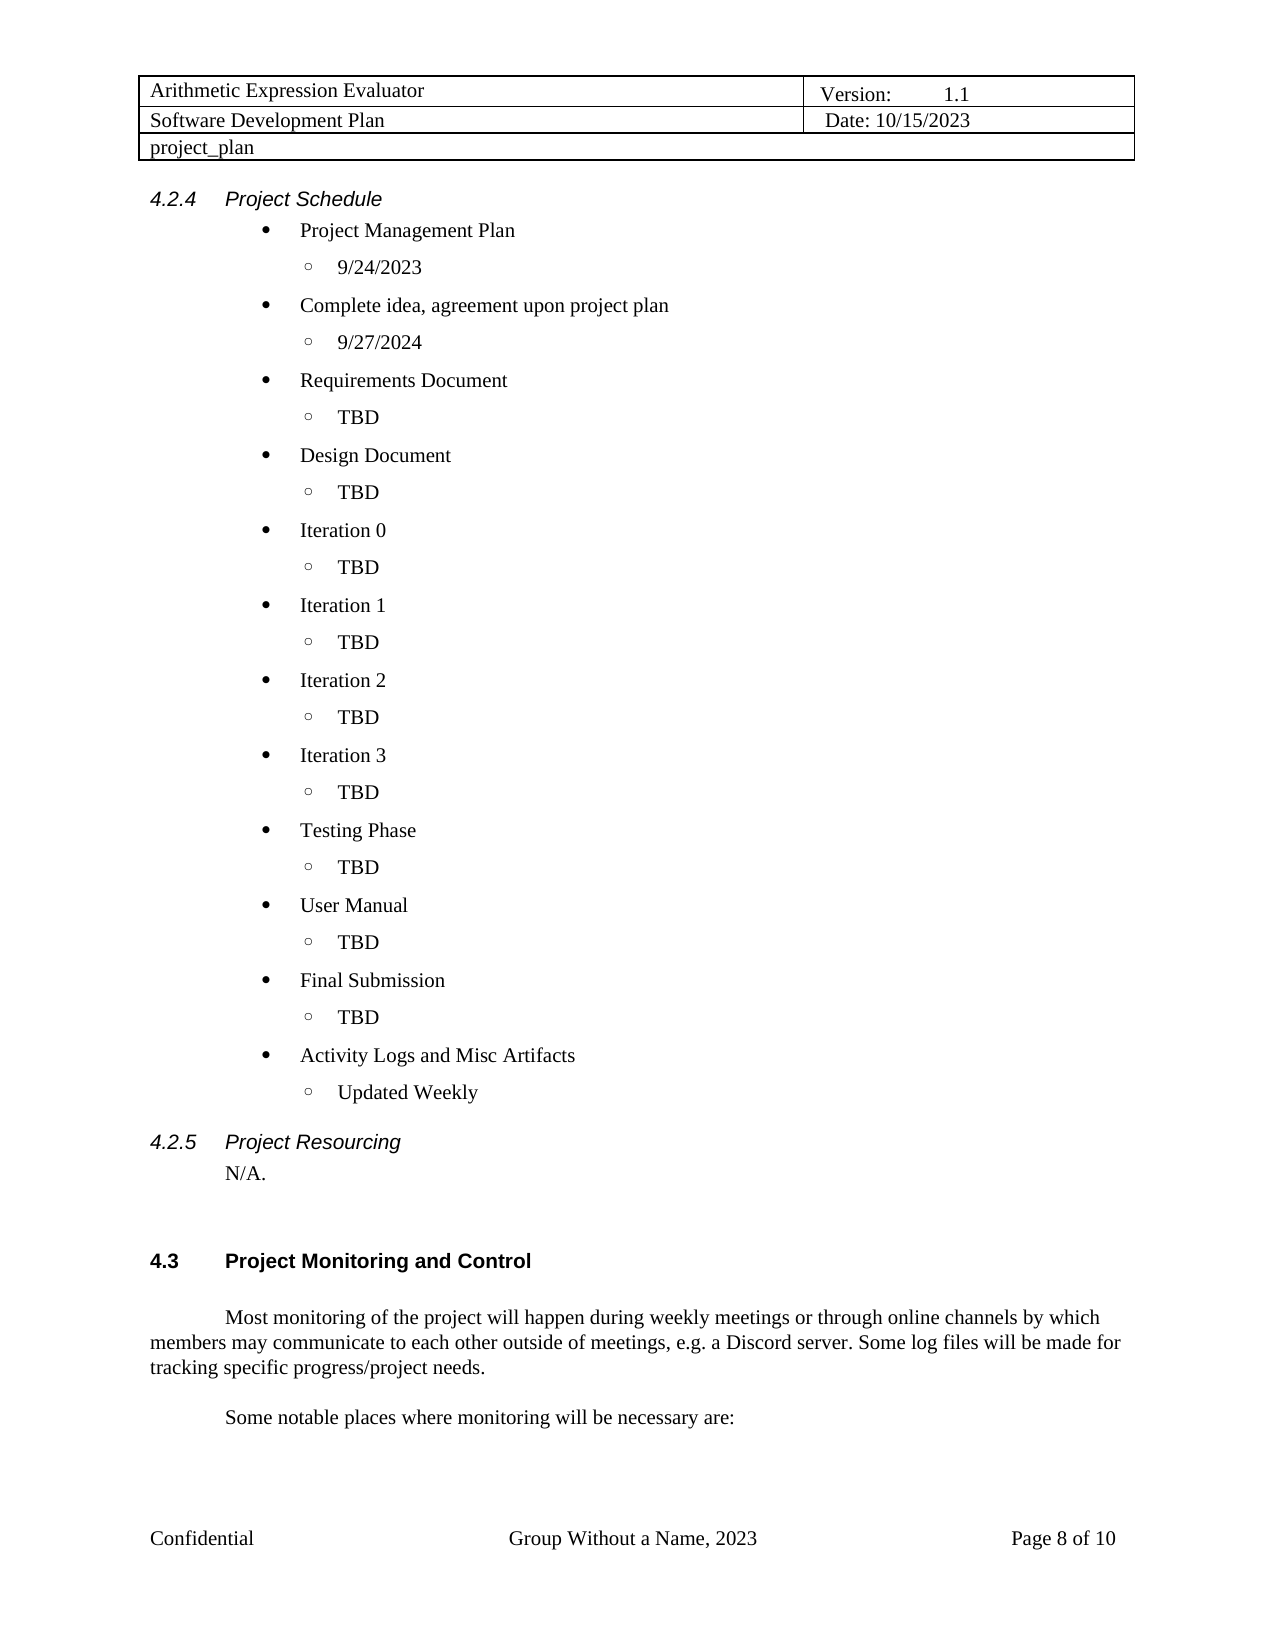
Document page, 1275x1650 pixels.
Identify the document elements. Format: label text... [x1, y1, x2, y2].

list Iteration 1 [262, 592, 1125, 617]
list Requirements Document [262, 367, 1125, 392]
list Final Submission [262, 967, 1125, 992]
list Iteration 0 [262, 517, 1125, 542]
list Iteration 3 [262, 742, 1125, 767]
list 9/24/2023 [300, 254, 1125, 279]
list Design Document [262, 442, 1125, 467]
subtitle Project Schedule [150, 185, 1125, 210]
subtitle Project Resourcing [150, 1129, 1125, 1154]
text Some notable places where monitoring will be necessary are: [150, 1404, 1125, 1429]
list Complete idea, agreement upon project plan [262, 292, 1125, 317]
text Most monitoring of the project will happen during weekly meetings or through online channels by which members may communicate to each other outside of meetings, e.g. a Discord server. Some log files will be made for tracking specific progress/project needs. [150, 1304, 1125, 1379]
list TBD [300, 854, 1125, 879]
subtitle Project Monitoring and Control [150, 1248, 1125, 1273]
list Project Management Plan [262, 217, 1125, 242]
list Testing Phase [262, 817, 1125, 842]
text N/A. [225, 1160, 1125, 1185]
list 9/27/2024 [300, 329, 1125, 354]
list TBD [300, 704, 1125, 729]
list TBD [300, 404, 1125, 429]
list TBD [300, 1004, 1125, 1029]
list TBD [300, 779, 1125, 804]
list TBD [300, 929, 1125, 954]
list Activity Logs and Misc Artifacts [262, 1042, 1125, 1067]
list TBD [300, 479, 1125, 504]
list User Manual [262, 892, 1125, 917]
list TBD [300, 554, 1125, 579]
list TBD [300, 629, 1125, 654]
list Updated Weekly [300, 1079, 1125, 1104]
list Iteration 2 [262, 667, 1125, 692]
